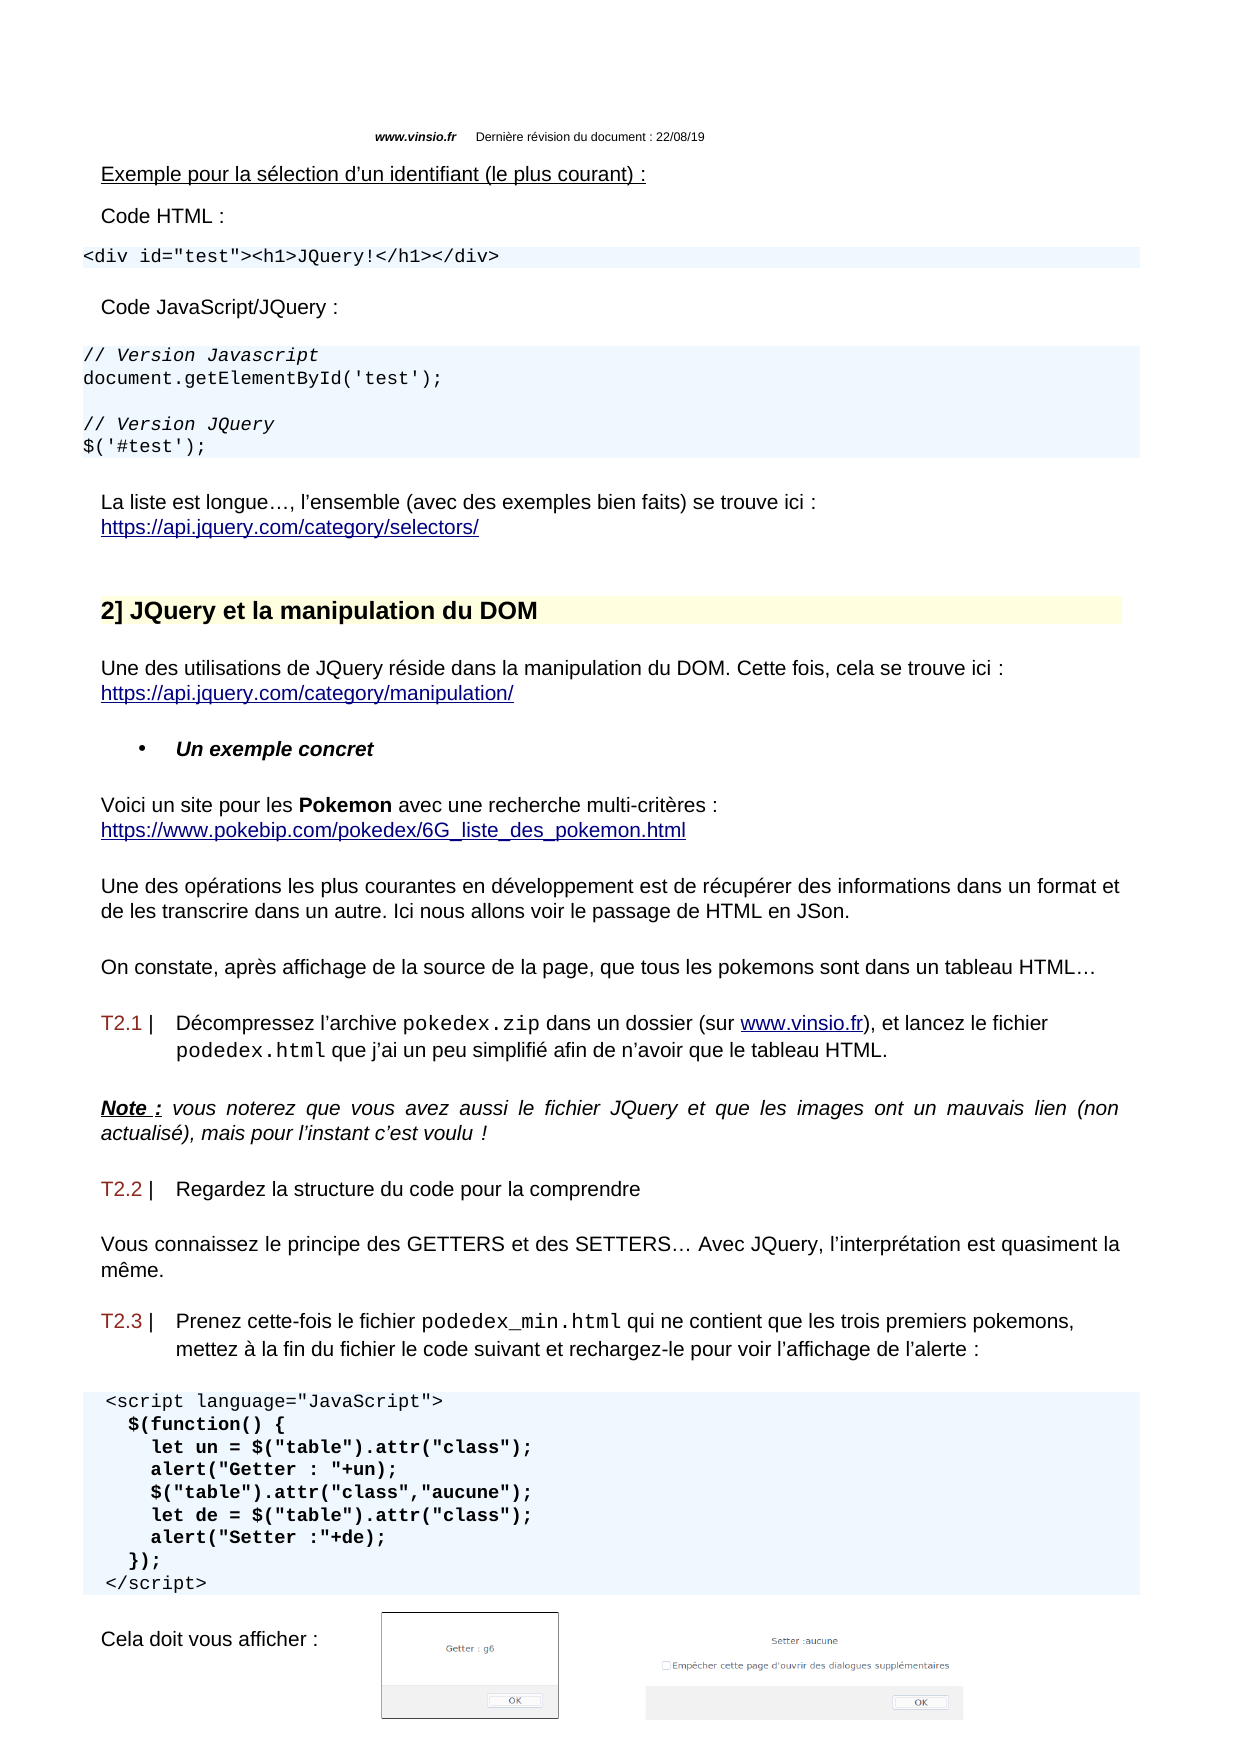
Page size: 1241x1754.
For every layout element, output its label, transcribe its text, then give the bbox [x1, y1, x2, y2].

text https://www.pokebip.com/pokedex/6G_liste_des_pokemon.html [101, 818, 1122, 842]
text https://api.jquery.com/category/selectors/ [101, 515, 1122, 539]
text Une des opérations les plus courantes en développement est de récupérer des informations dans un format et de les transcrire dans un autre. Ici nous allons voir le passage de HTML en JSon. [101, 874, 1122, 923]
text [964, 1626, 1122, 1650]
text alert("Setter :"+de); [83, 1528, 1140, 1549]
text T2.1 | Décompressez l’archive pokedex.zip dans un dossier (sur www.vinsio.fr), et lancez le fichier podedex.html que j’ai un peu simplifié afin de n’avoir que le tableau HTML. [101, 1010, 1122, 1064]
text alert("Getter : "+un); [83, 1460, 1140, 1481]
text Note : vous noterez que vous avez aussi le fichier JQuery et que les images ont un mauvais lien (non actualisé), mais pour l’instant c’est voulu ! [101, 1095, 1122, 1145]
text T2.3 | Prenez cette-fois le fichier podedex_min.html qui ne contient que les trois premiers pokemons, [101, 1309, 1122, 1335]
text Cela doit vous afficher : [101, 1626, 381, 1650]
list Un exemple concret [138, 737, 1122, 761]
text Code JavaScript/JQuery : [101, 295, 1122, 319]
text }); [83, 1551, 1140, 1572]
text // Version Javascript [83, 346, 1140, 367]
text On constate, après affichage de la source de la page, que tous les pokemons sont dans un tableau HTML… [101, 955, 1122, 979]
text Exemple pour la sélection d’un identifiant (le plus courant) : [101, 162, 1122, 186]
text Vous connaissez le principe des GETTERS et des SETTERS… Avec JQuery, l’interprétation est quasiment la même. [101, 1232, 1122, 1282]
text $('#test'); [83, 437, 1140, 458]
text let un = $("table").attr("class"); [83, 1437, 1140, 1459]
text document.getElementById('test'); [83, 369, 1140, 390]
text $(function() { [83, 1415, 1140, 1436]
text // Version JQuery [83, 414, 1140, 436]
text <div id="test"><h1>JQuery!</h1></div> [83, 247, 1140, 268]
text Voici un site pour les Pokemon avec une recherche multi-critères : [101, 793, 1122, 817]
text 2] JQuery et la manipulation du DOM [101, 596, 1122, 624]
picture [645, 1613, 964, 1720]
picture [381, 1612, 559, 1719]
text T2.2 | Regardez la structure du code pour la comprendre [101, 1177, 1122, 1201]
text let de = $("table").attr("class"); [83, 1506, 1140, 1527]
text [559, 1626, 645, 1650]
text La liste est longue…, l’ensemble (avec des exemples bien faits) se trouve ici : [101, 489, 1122, 513]
text mettez à la fin du fichier le code suivant et rechargez-le pour voir l’affichage de l’alerte : [101, 1337, 1122, 1361]
text <script language="JavaScript"> [83, 1392, 1140, 1413]
text Une des utilisations de JQuery réside dans la manipulation du DOM. Cette fois, cela se trouve ici : [101, 655, 1122, 679]
text </script> [83, 1574, 1140, 1595]
text Code HTML : [101, 204, 1122, 228]
text https://api.jquery.com/category/manipulation/ [101, 681, 1122, 705]
text $("table").attr("class","aucune"); [83, 1483, 1140, 1504]
